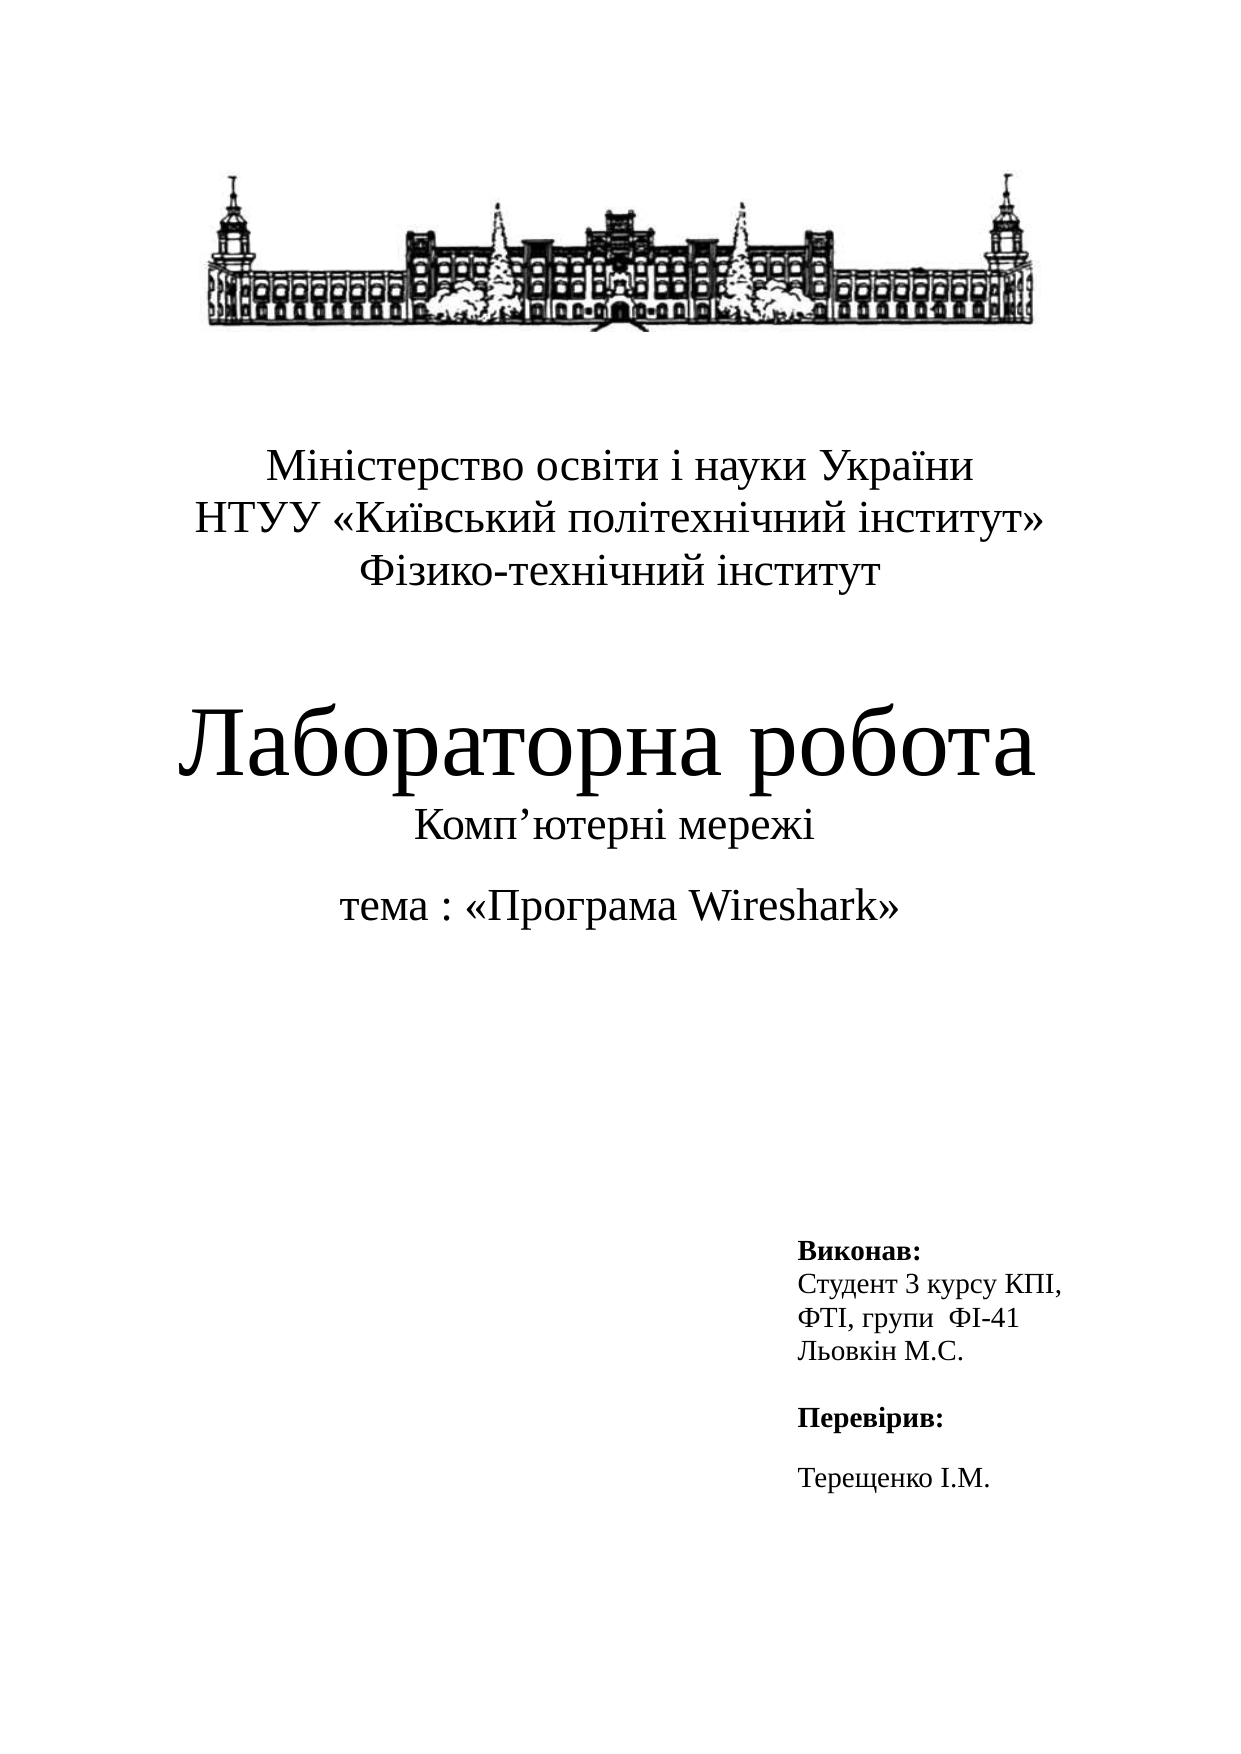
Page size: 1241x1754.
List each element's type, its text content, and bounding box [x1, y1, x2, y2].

text Перевірив: [118, 1400, 1122, 1434]
picture [199, 170, 1042, 332]
text Льовкін М.С. [118, 1333, 1122, 1367]
text ФТІ, групи ФІ-41 [118, 1300, 1122, 1333]
text Міністерство освіти і науки України [118, 437, 1122, 490]
text тема : «Програма Wireshark» [118, 878, 1122, 931]
text Фізико-технічний інститут [118, 543, 1122, 595]
text Студент 3 курсу КПІ, [118, 1266, 1122, 1300]
text Терещенко І.М. [118, 1460, 1122, 1493]
text Виконав: [118, 1233, 1122, 1266]
text Компʼютерні мережі [118, 797, 1122, 849]
text НТУУ «Київський політехнічний інститут» [118, 490, 1122, 543]
text Лабораторна робота [118, 682, 1122, 797]
